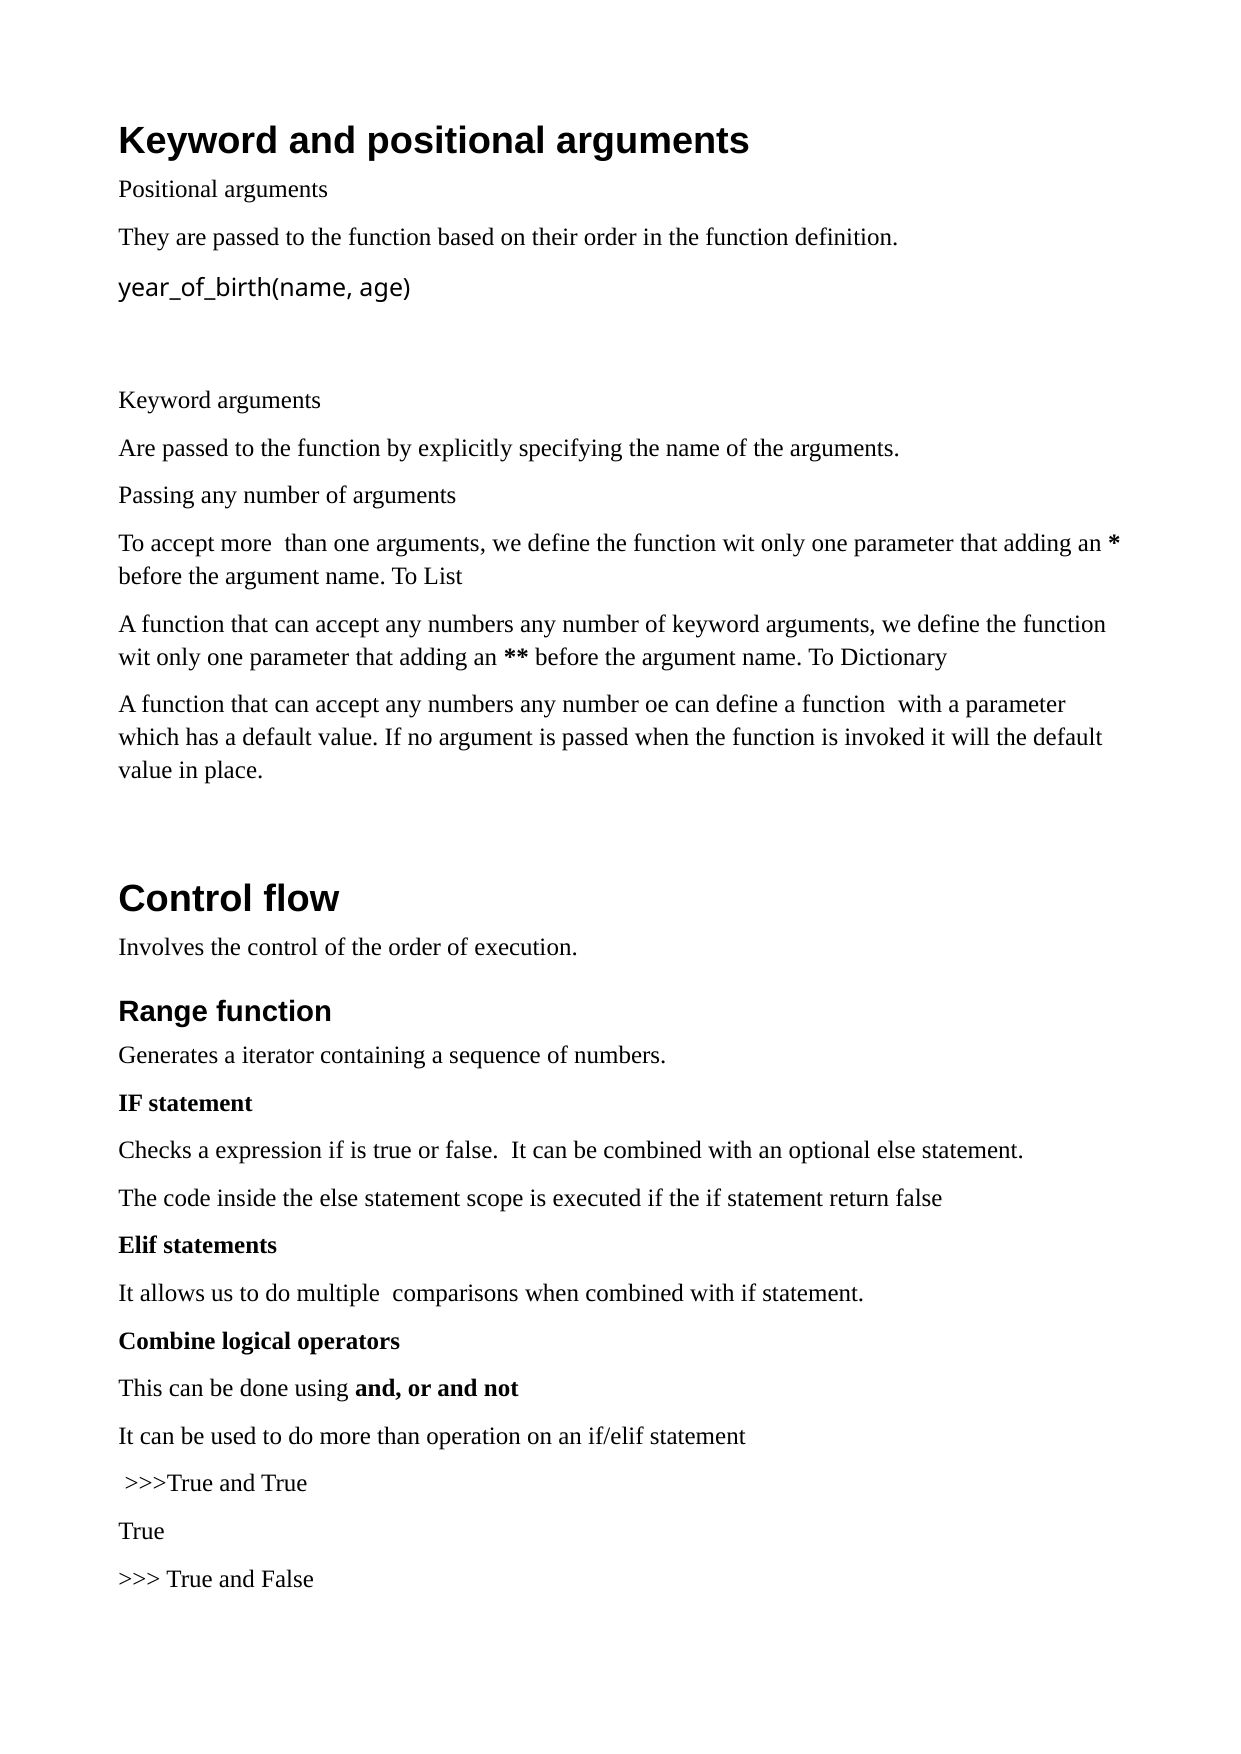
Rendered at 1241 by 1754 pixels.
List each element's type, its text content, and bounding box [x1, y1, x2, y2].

text Are passed to the function by explicitly specifying the name of the arguments. [118, 433, 1122, 462]
text A function that can accept any numbers any number oe can define a function with a parameter which has a default value. If no argument is passed when the function is invoked it will the default value in place. [118, 689, 1122, 784]
subtitle Keyword and positional arguments [118, 118, 1122, 162]
text Checks a expression if is true or false. It can be combined with an optional else statement. [118, 1135, 1122, 1164]
text They are passed to the function based on their order in the function definition. [118, 222, 1122, 251]
text Generates a iterator containing a sequence of numbers. [118, 1040, 1122, 1069]
text Positional arguments [118, 174, 1122, 203]
text >>>True and True [118, 1468, 1122, 1497]
subtitle Range function [118, 994, 1122, 1028]
text Combine logical operators [118, 1326, 1122, 1354]
text Passing any number of arguments [118, 480, 1122, 509]
text year_of_birth(name, age) [118, 269, 1122, 303]
subtitle Control flow [118, 876, 1122, 919]
text Keyword arguments [118, 385, 1122, 414]
text True [118, 1516, 1122, 1545]
text IF statement [118, 1088, 1122, 1116]
text The code inside the else statement scope is executed if the if statement return false [118, 1183, 1122, 1212]
text It can be used to do more than operation on an if/elif statement [118, 1421, 1122, 1450]
text >>> True and False [118, 1564, 1122, 1592]
text To accept more than one arguments, we define the function wit only one parameter that adding an * before the argument name. To List [118, 528, 1122, 590]
text Elif statements [118, 1231, 1122, 1259]
text Involves the control of the order of execution. [118, 932, 1122, 960]
text This can be done using and, or and not [118, 1373, 1122, 1402]
text It allows us to do multiple comparisons when combined with if statement. [118, 1278, 1122, 1307]
text A function that can accept any numbers any number of keyword arguments, we define the function wit only one parameter that adding an ** before the argument name. To Dictionary [118, 609, 1122, 670]
